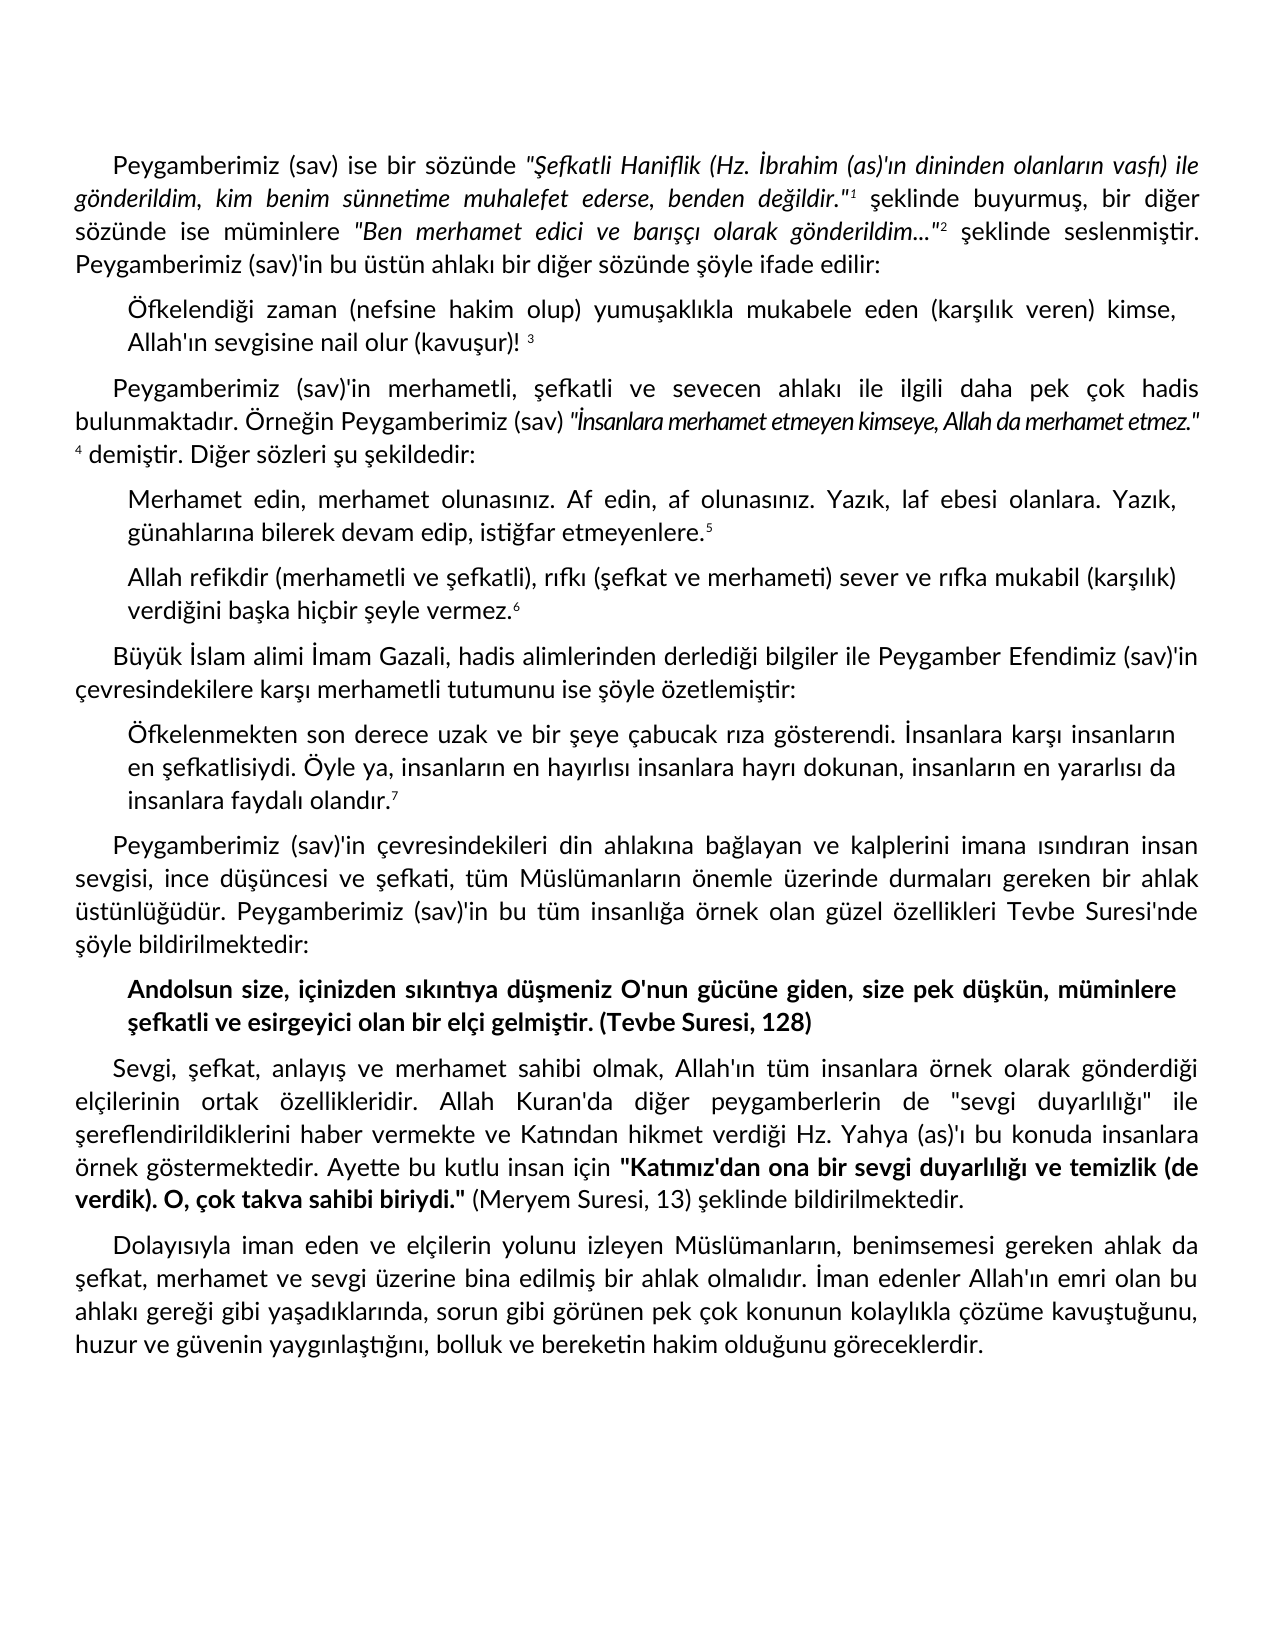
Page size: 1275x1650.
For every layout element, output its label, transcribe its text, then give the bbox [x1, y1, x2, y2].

text Allah refikdir (merhametli ve şefkatli), rıfkı (şefkat ve merhameti) sever ve rıfka mukabil (karşılık) verdiğini başka hiçbir şeyle vermez.6 [127, 562, 1177, 625]
text Dolayısıyla iman eden ve elçilerin yolunu izleyen Müslümanların, benimsemesi gereken ahlak da şefkat, merhamet ve sevgi üzerine bina edilmiş bir ahlak olmalıdır. İman edenler Allah'ın emri olan bu ahlakı gereği gibi yaşadıklarında, sorun gibi görünen pek çok konunun kolaylıkla çözüme kavuştuğunu, huzur ve güvenin yaygınlaştığını, bolluk ve bereketin hakim olduğunu göreceklerdir. [75, 1229, 1200, 1358]
text Büyük İslam alimi İmam Gazali, hadis alimlerinden derlediği bilgiler ile Peygamber Efendimiz (sav)'in çevresindekilere karşı merhametli tutumunu ise şöyle özetlemiştir: [75, 640, 1200, 703]
text Sevgi, şefkat, anlayış ve merhamet sahibi olmak, Allah'ın tüm insanlara örnek olarak gönderdiği elçilerinin ortak özellikleridir. Allah Kuran'da diğer peygamberlerin de "sevgi duyarlılığı" ile şereflendirildiklerini haber vermekte ve Katından hikmet verdiği Hz. Yahya (as)'ı bu konuda insanlara örnek göstermektedir. Ayette bu kutlu insan için "Katımız'dan ona bir sevgi duyarlılığı ve temizlik (de verdik). O, çok takva sahibi biriydi." (Meryem Suresi, 13) şeklinde bildirilmektedir. [75, 1052, 1200, 1214]
text Öfkelendiği zaman (nefsine hakim olup) yumuşaklıkla mukabele eden (karşılık veren) kimse, Allah'ın sevgisine nail olur (kavuşur)! 3 [127, 294, 1177, 357]
text Peygamberimiz (sav) ise bir sözünde "Şefkatli Haniflik (Hz. İbrahim (as)'ın dininden olanların vasfı) ile gönderildim, kim benim sünnetime muhalefet ederse, benden değildir."1 şeklinde buyurmuş, bir diğer sözünde ise müminlere "Ben merhamet edici ve barışçı olarak gönderildim..."2 şeklinde seslenmiştir. Peygamberimiz (sav)'in bu üstün ahlakı bir diğer sözünde şöyle ifade edilir: [75, 150, 1200, 279]
text Öfkelenmekten son derece uzak ve bir şeye çabucak rıza gösterendi. İnsanlara karşı insanların en şefkatlisiydi. Öyle ya, insanların en hayırlısı insanlara hayrı dokunan, insanların en yararlısı da insanlara faydalı olandır.7 [127, 719, 1177, 814]
text Peygamberimiz (sav)'in çevresindekileri din ahlakına bağlayan ve kalplerini imana ısındıran insan sevgisi, ince düşüncesi ve şefkati, tüm Müslümanların önemle üzerinde durmaları gereken bir ahlak üstünlüğüdür. Peygamberimiz (sav)'in bu tüm insanlığa örnek olan güzel özellikleri Tevbe Suresi'nde şöyle bildirilmektedir: [75, 830, 1200, 959]
text Merhamet edin, merhamet olunasınız. Af edin, af olunasınız. Yazık, laf ebesi olanlara. Yazık, günahlarına bilerek devam edip, istiğfar etmeyenlere.5 [127, 484, 1177, 547]
text Andolsun size, içinizden sıkıntıya düşmeniz O'nun gücüne giden, size pek düşkün, müminlere şefkatli ve esirgeyici olan bir elçi gelmiştir. (Tevbe Suresi, 128) [127, 974, 1177, 1037]
text Peygamberimiz (sav)'in merhametli, şefkatli ve sevecen ahlakı ile ilgili daha pek çok hadis bulunmaktadır. Örneğin Peygamberimiz (sav) "İnsanlara merhamet etmeyen kimseye, Allah da merhamet etmez." 4 demiştir. Diğer sözleri şu şekildedir: [75, 372, 1200, 468]
